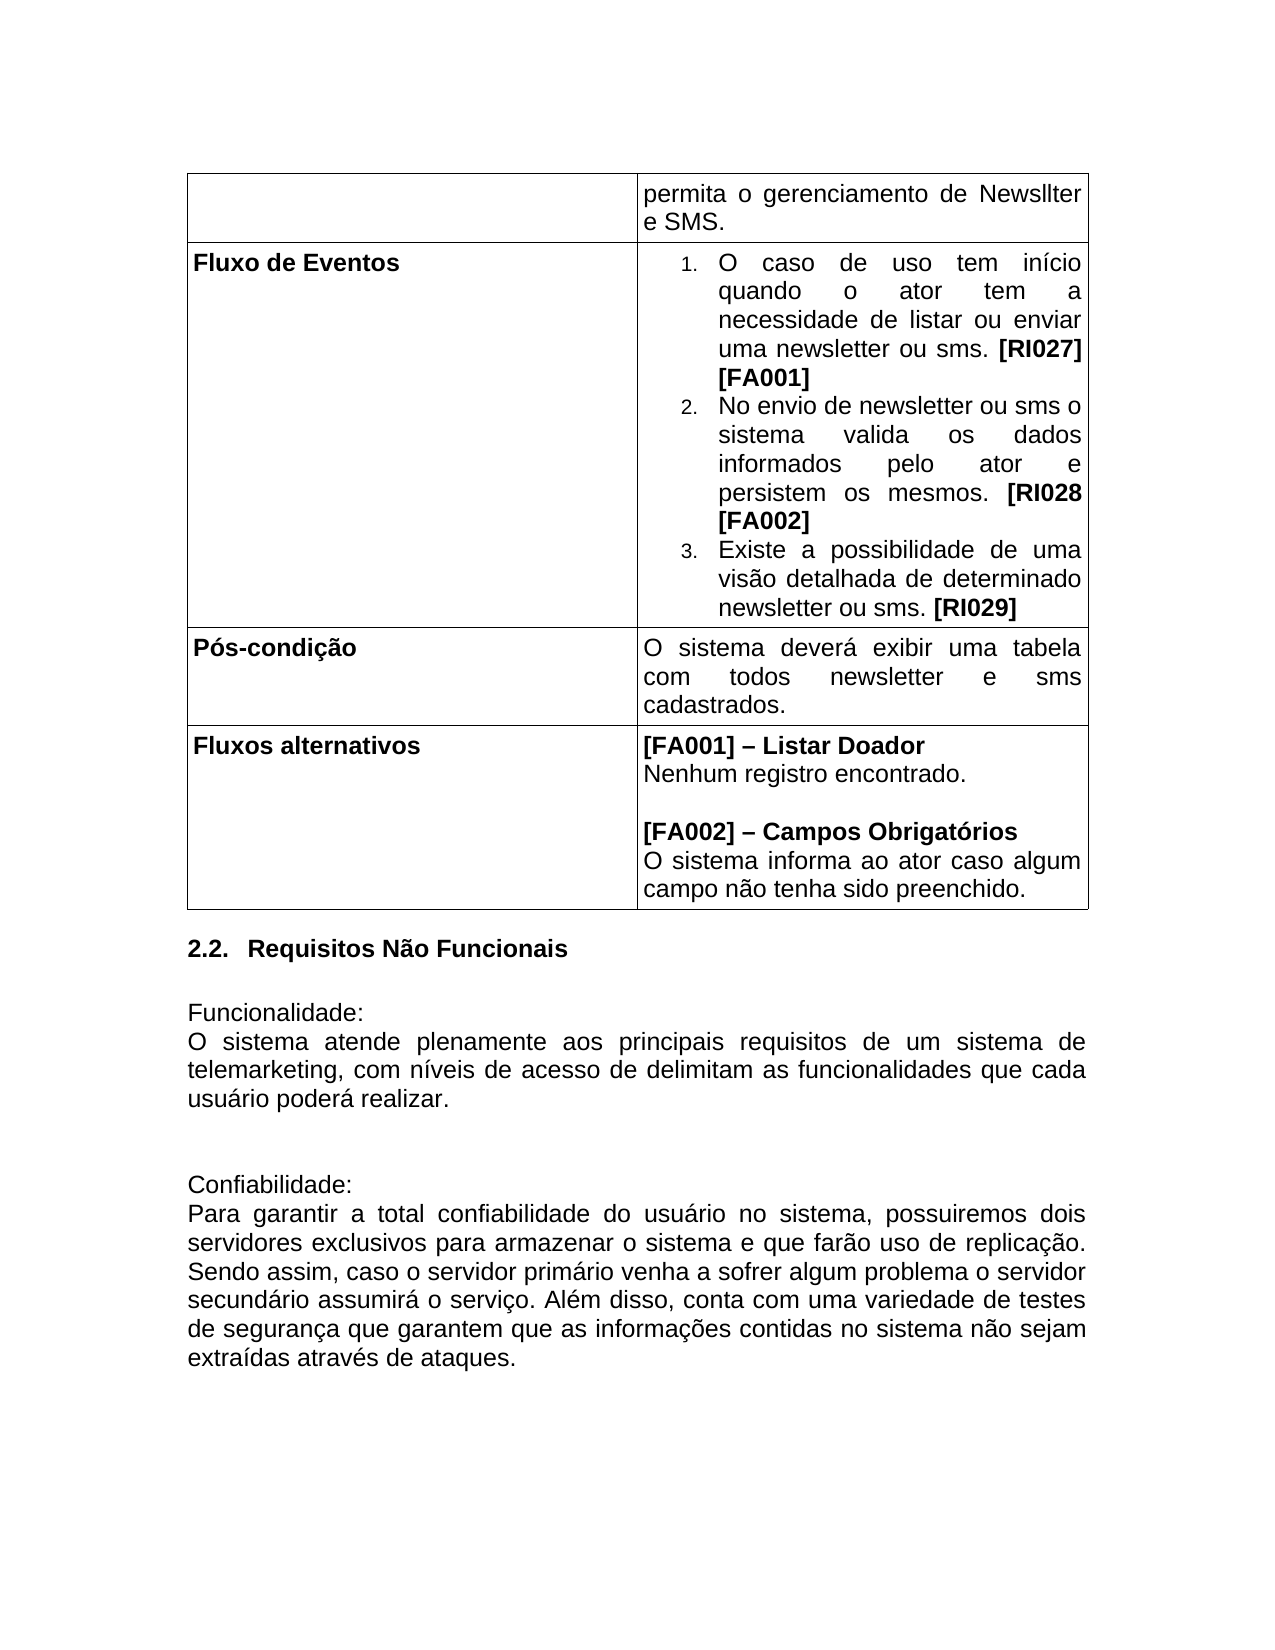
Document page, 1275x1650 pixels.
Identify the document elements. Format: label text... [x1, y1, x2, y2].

table_cell [188, 174, 637, 242]
subtitle Requisitos Não Funcionais [187, 934, 1088, 963]
text Funcionalidade: [187, 998, 1088, 1027]
table_cell Fluxo de Eventos [188, 243, 637, 627]
table_cell O sistema deverá exibir uma tabela com todos newsletter e sms cadastrados. [638, 628, 1088, 725]
table_cell [FA001] – Listar Doador Nenhum registro encontrado. [FA002] – Campos Obrigatórios O sistema informa ao ator caso algum campo não tenha sido preenchido. [638, 726, 1088, 909]
text Confiabilidade: [187, 1170, 1088, 1199]
table_cell O caso de uso tem início quando o ator tem a necessidade de listar ou enviar uma newsletter ou sms. [RI027] [FA001] No envio de newsletter ou sms o sistema valida os dados informados pelo ator e persistem os mesmos. [RI028 [FA002] Existe a possibilidade de uma visão detalhada de determinado newsletter ou sms. [RI029] [638, 243, 1088, 627]
table_cell Fluxos alternativos [188, 726, 637, 909]
text Para garantir a total confiabilidade do usuário no sistema, possuiremos dois servidores exclusivos para armazenar o sistema e que farão uso de replicação. Sendo assim, caso o servidor primário venha a sofrer algum problema o servidor secundário assumirá o serviço. Além disso, conta com uma variedade de testes de segurança que garantem que as informações contidas no sistema não sejam extraídas através de ataques. [187, 1199, 1088, 1372]
text O sistema atende plenamente aos principais requisitos de um sistema de telemarketing, com níveis de acesso de delimitam as funcionalidades que cada usuário poderá realizar. [187, 1027, 1088, 1113]
table_cell Pós-condição [188, 628, 637, 725]
table_cell permita o gerenciamento de Newsllter e SMS. [638, 174, 1088, 242]
